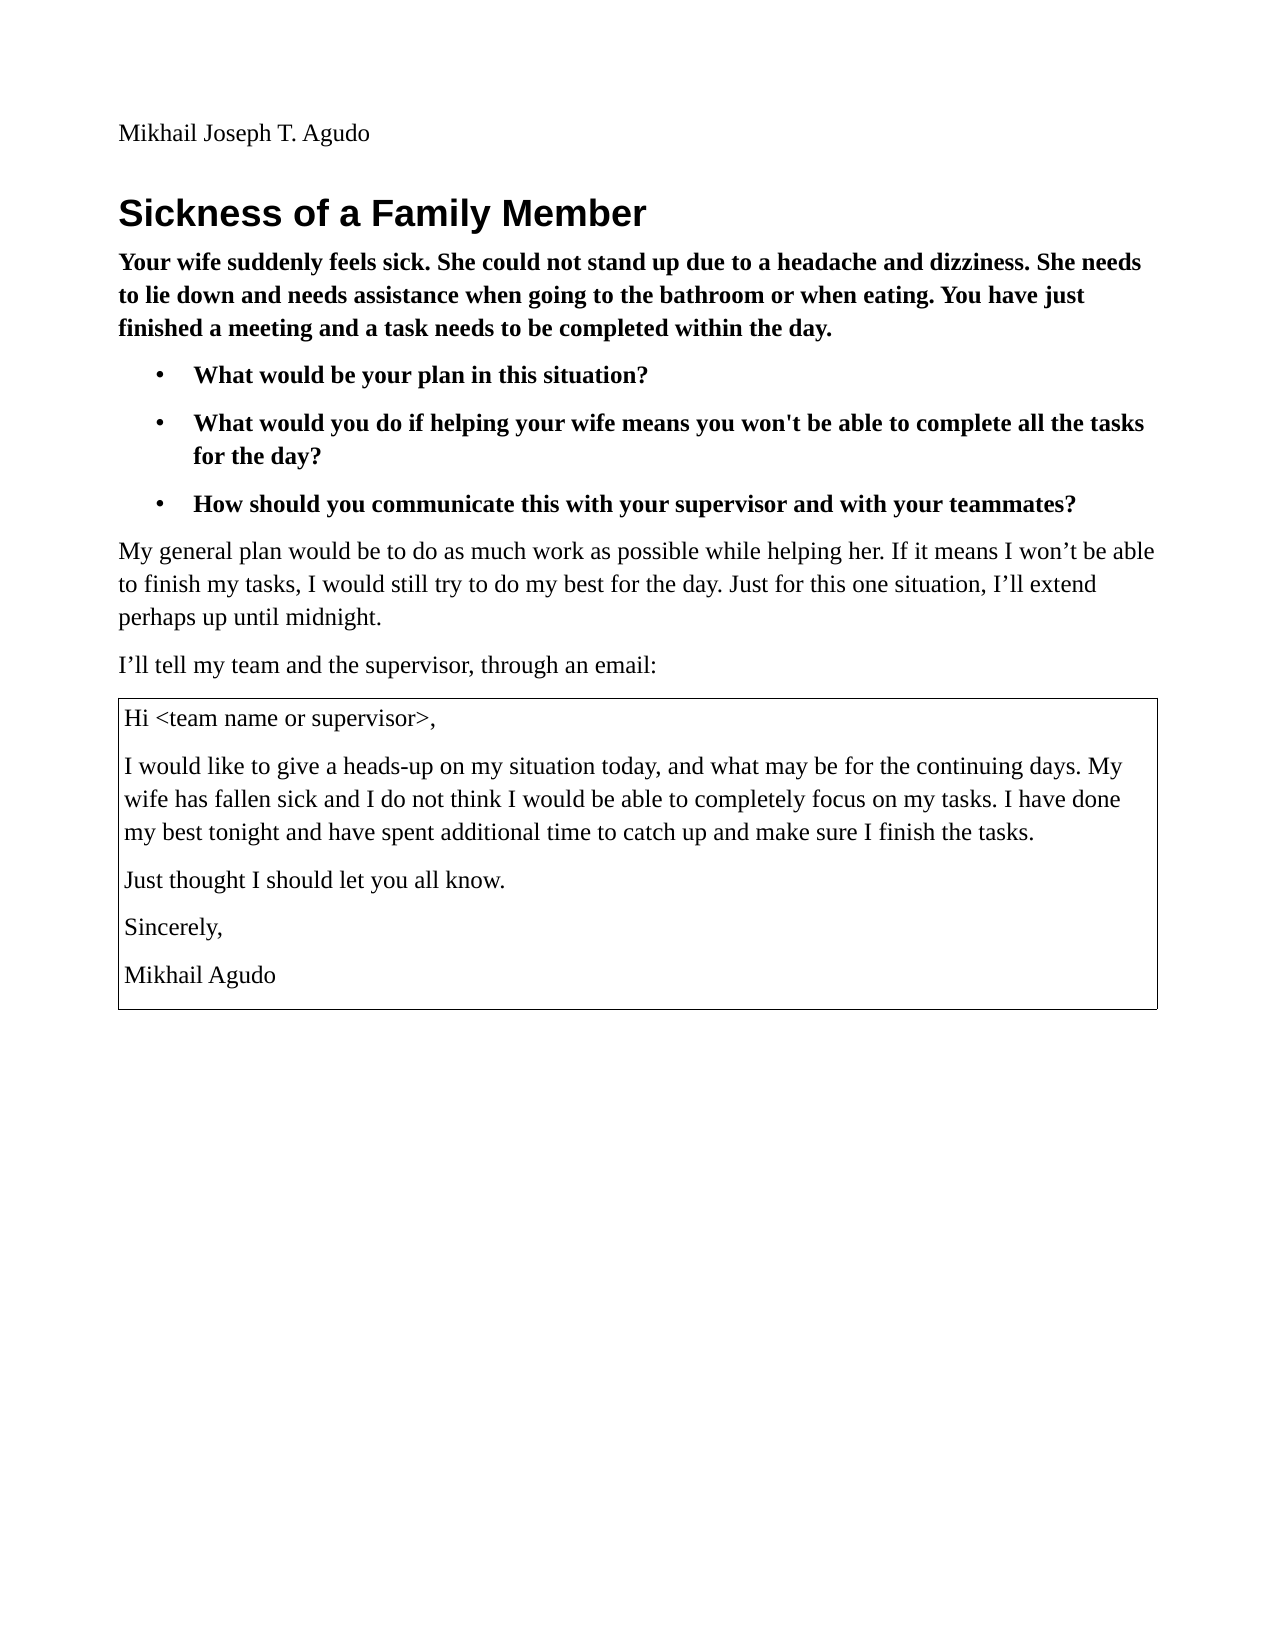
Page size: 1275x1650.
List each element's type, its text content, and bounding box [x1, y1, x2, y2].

list What would be your plan in this situation? [156, 361, 1157, 389]
table_header Hi <team name or supervisor>, I would like to give a heads-up on my situation today, and what may be for the continuing days. My wife has fallen sick and I do not think I would be able to completely focus on my tasks. I have done my best tonight and have spent additional time to catch up and make sure I finish the tasks. Just thought I should let you all know. Sincerely, Mikhail Agudo [119, 699, 1157, 1009]
text Mikhail Joseph T. Agudo [118, 118, 1157, 147]
text Your wife suddenly feels sick. She could not stand up due to a headache and dizziness. She needs to lie down and needs assistance when going to the bathroom or when eating. You have just finished a meeting and a task needs to be completed within the day. [118, 247, 1157, 342]
list What would you do if helping your wife means you won't be able to complete all the tasks for the day? [156, 408, 1157, 470]
text My general plan would be to do as much work as possible while helping her. If it means I won’t be able to finish my tasks, I would still try to do my best for the day. Just for this one situation, I’ll extend perhaps up until midnight. [118, 536, 1157, 631]
list How should you communicate this with your supervisor and with your teammates? [156, 489, 1157, 517]
subtitle Sickness of a Family Member [118, 191, 1157, 234]
text I’ll tell my team and the supervisor, through an email: [118, 650, 1157, 679]
